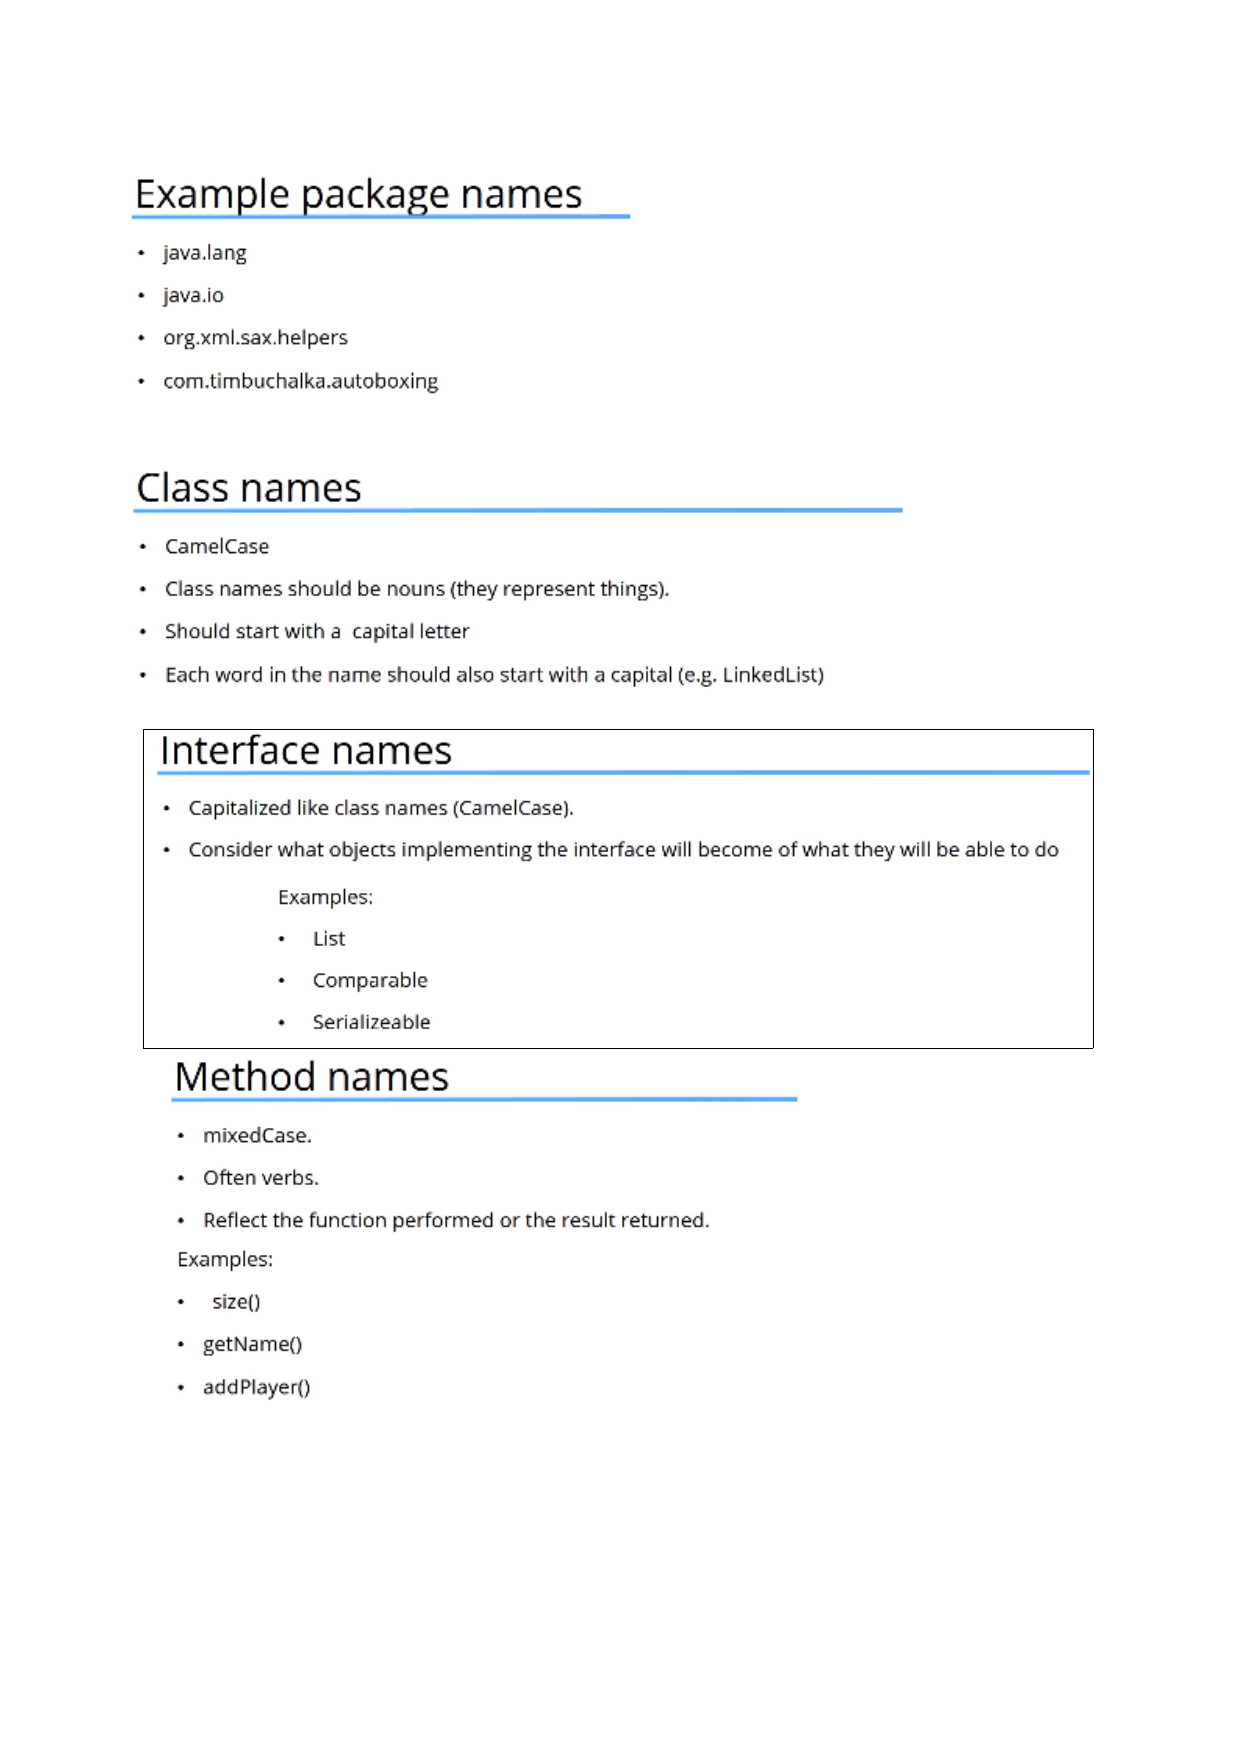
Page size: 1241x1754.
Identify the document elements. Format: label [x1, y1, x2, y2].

picture [118, 458, 903, 709]
picture [145, 1058, 798, 1403]
picture [118, 172, 631, 409]
picture [145, 732, 1090, 1046]
